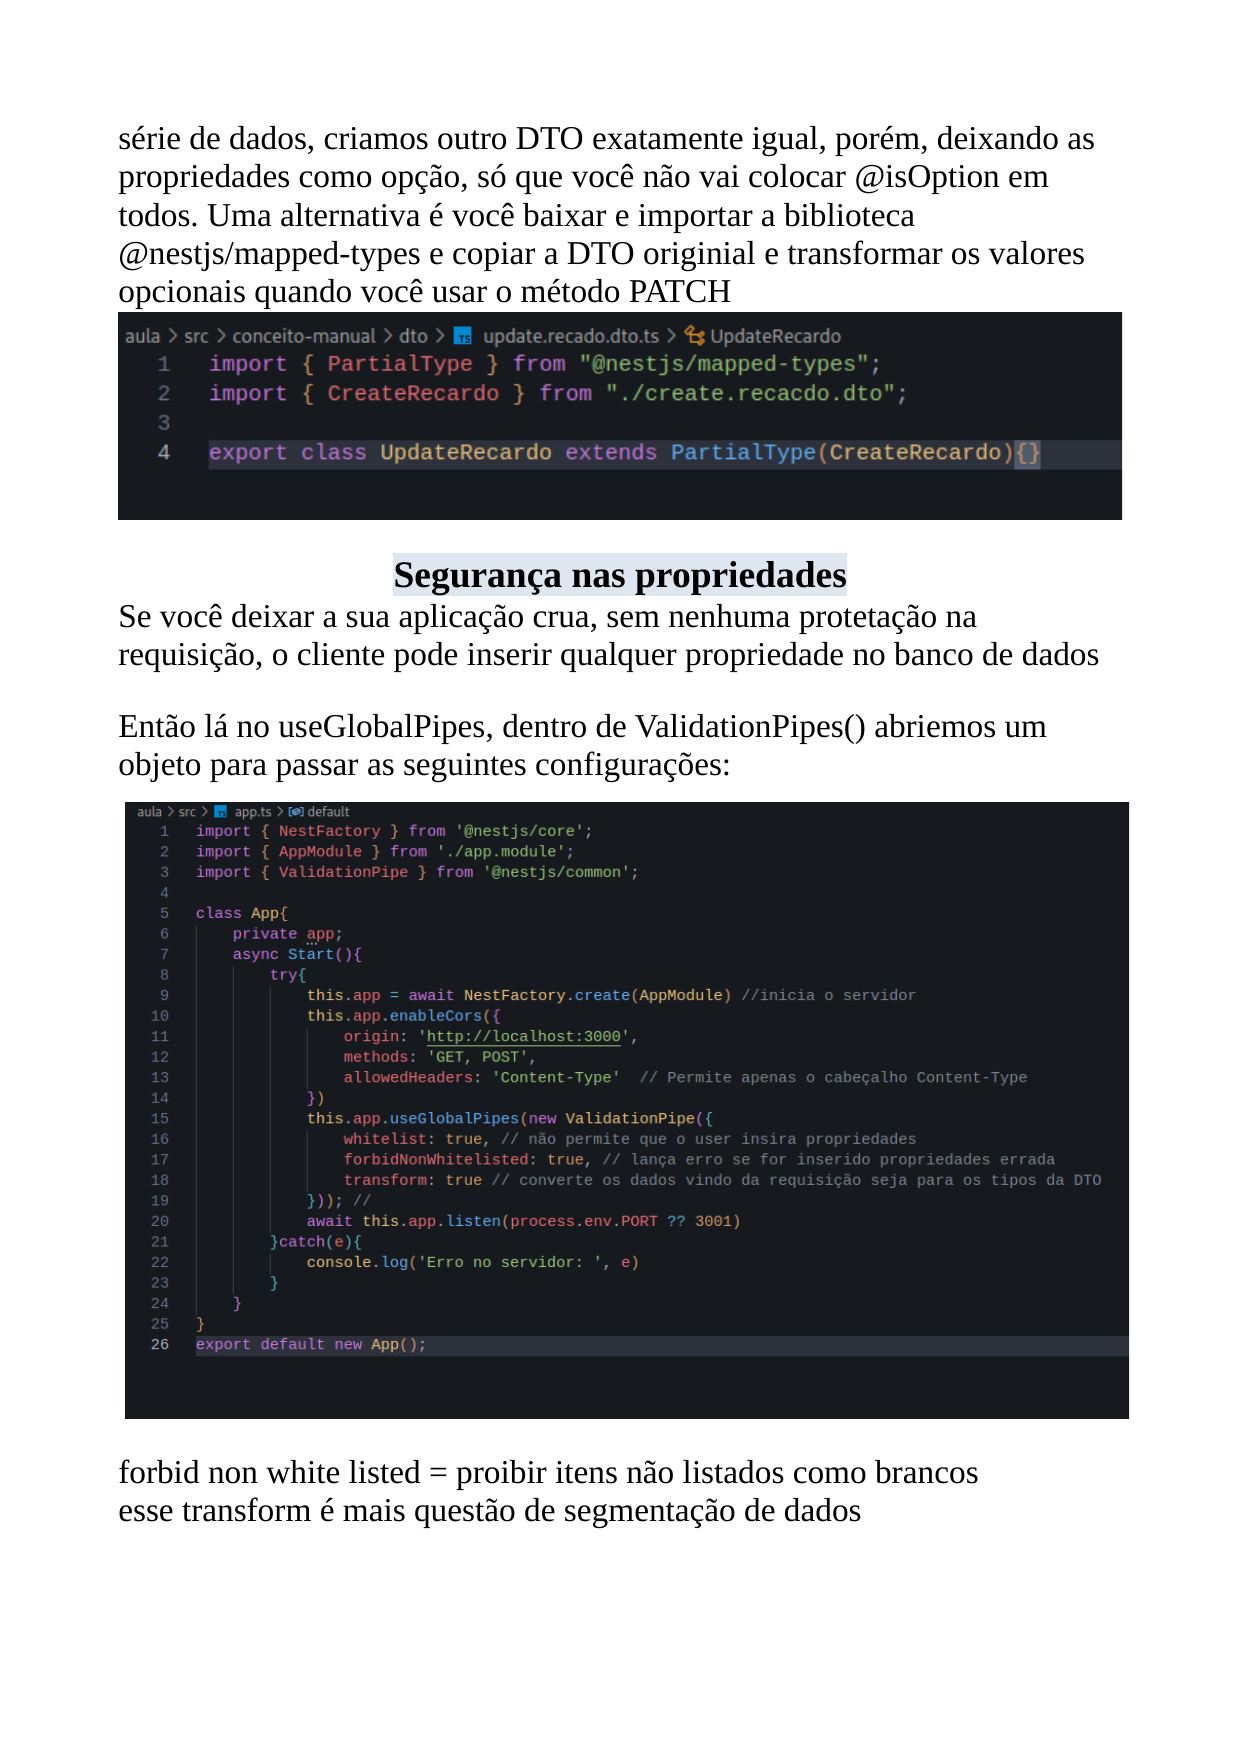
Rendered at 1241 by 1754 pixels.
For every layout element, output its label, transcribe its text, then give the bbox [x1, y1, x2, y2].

picture [118, 312, 1123, 520]
text esse transform é mais questão de segmentação de dados [118, 1491, 1122, 1529]
text Segurança nas propriedades [118, 553, 1122, 596]
text forbid non white listed = proibir itens não listados como brancos [118, 1452, 1122, 1491]
text Se você deixar a sua aplicação crua, sem nenhuma protetação na requisição, o cliente pode inserir qualquer propriedade no banco de dados [118, 596, 1122, 672]
picture [125, 802, 1130, 1419]
text Então lá no useGlobalPipes, dentro de ValidationPipes() abriemos um objeto para passar as seguintes configurações: [118, 706, 1122, 783]
text série de dados, criamos outro DTO exatamente igual, porém, deixando as propriedades como opção, só que você não vai colocar @isOption em todos. Uma alternativa é você baixar e importar a biblioteca @nestjs/mapped-types e copiar a DTO originial e transformar os valores opcionais quando você usar o método PATCH [118, 118, 1122, 310]
